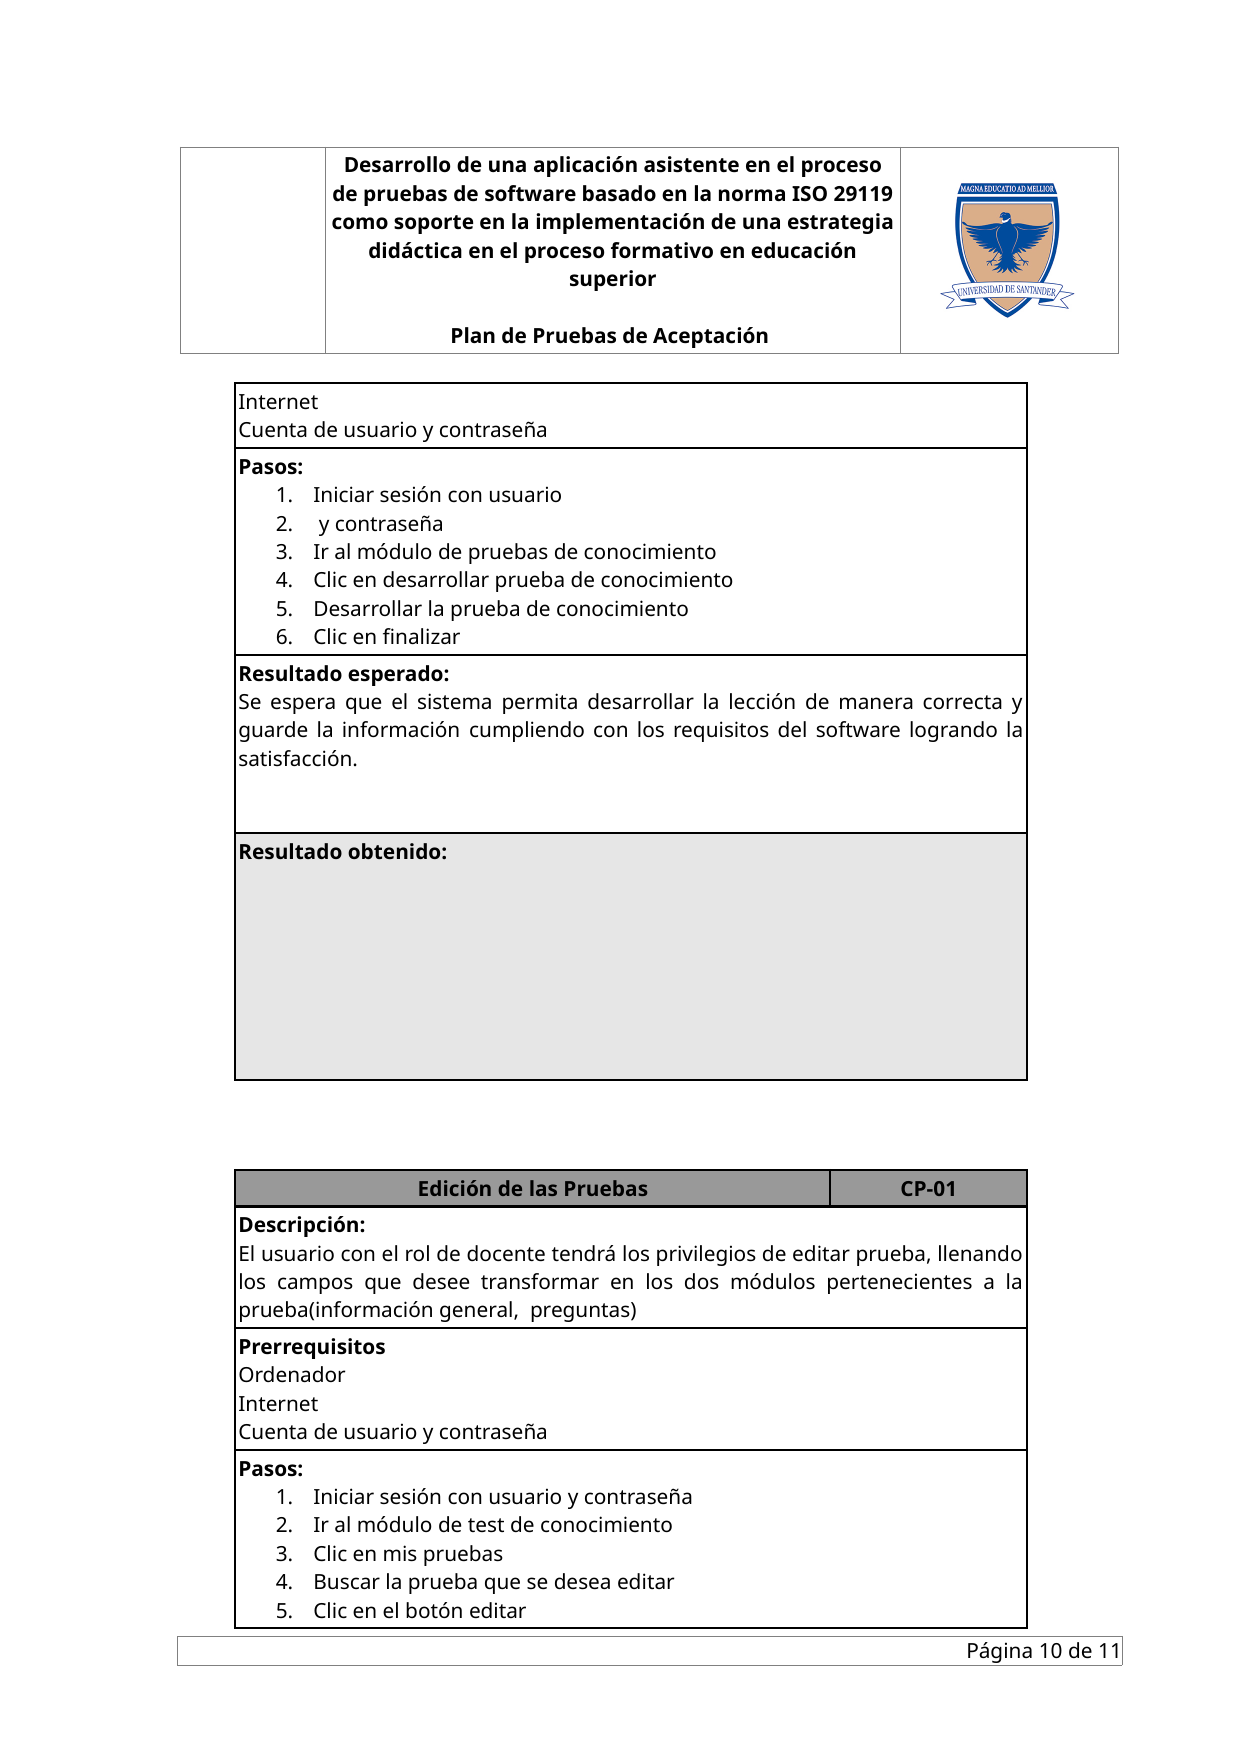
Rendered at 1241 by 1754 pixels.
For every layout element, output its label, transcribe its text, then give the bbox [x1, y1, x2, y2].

table_cell [236, 1011, 1026, 1045]
table_cell [236, 1045, 1026, 1079]
table_cell Resultado esperado: Se espera que el sistema permita desarrollar la lección de manera correcta y guarde la información cumpliendo con los requisitos del software logrando la satisfacción. [236, 656, 1026, 832]
table_cell Pasos: Iniciar sesión con usuario y contraseña Ir al módulo de test de conocimiento Clic en mis pruebas Buscar la prueba que se desea editar Clic en el botón editar Editar los campos requeridos en el módulo elegido Click en editar [236, 1451, 1026, 1627]
table_cell Pasos: Iniciar sesión con usuario y contraseña Ir al módulo de pruebas de conocimiento Clic en desarrollar prueba de conocimiento Desarrollar la prueba de conocimiento Clic en finalizar [236, 449, 1026, 654]
table_header Edición de las Pruebas [236, 1171, 829, 1205]
table_cell Descripción: El usuario con el rol de docente tendrá los privilegios de editar prueba, llenando los campos que desee transformar en los dos módulos pertenecientes a la prueba(información general, preguntas) [236, 1208, 1026, 1327]
table_cell Internet Cuenta de usuario y contraseña [236, 384, 1026, 447]
table_cell Prerrequisitos Ordenador Internet Cuenta de usuario y contraseña [236, 1329, 1026, 1449]
table_header CP-01 [831, 1171, 1026, 1205]
table_cell Resultado obtenido: [236, 834, 1026, 1011]
